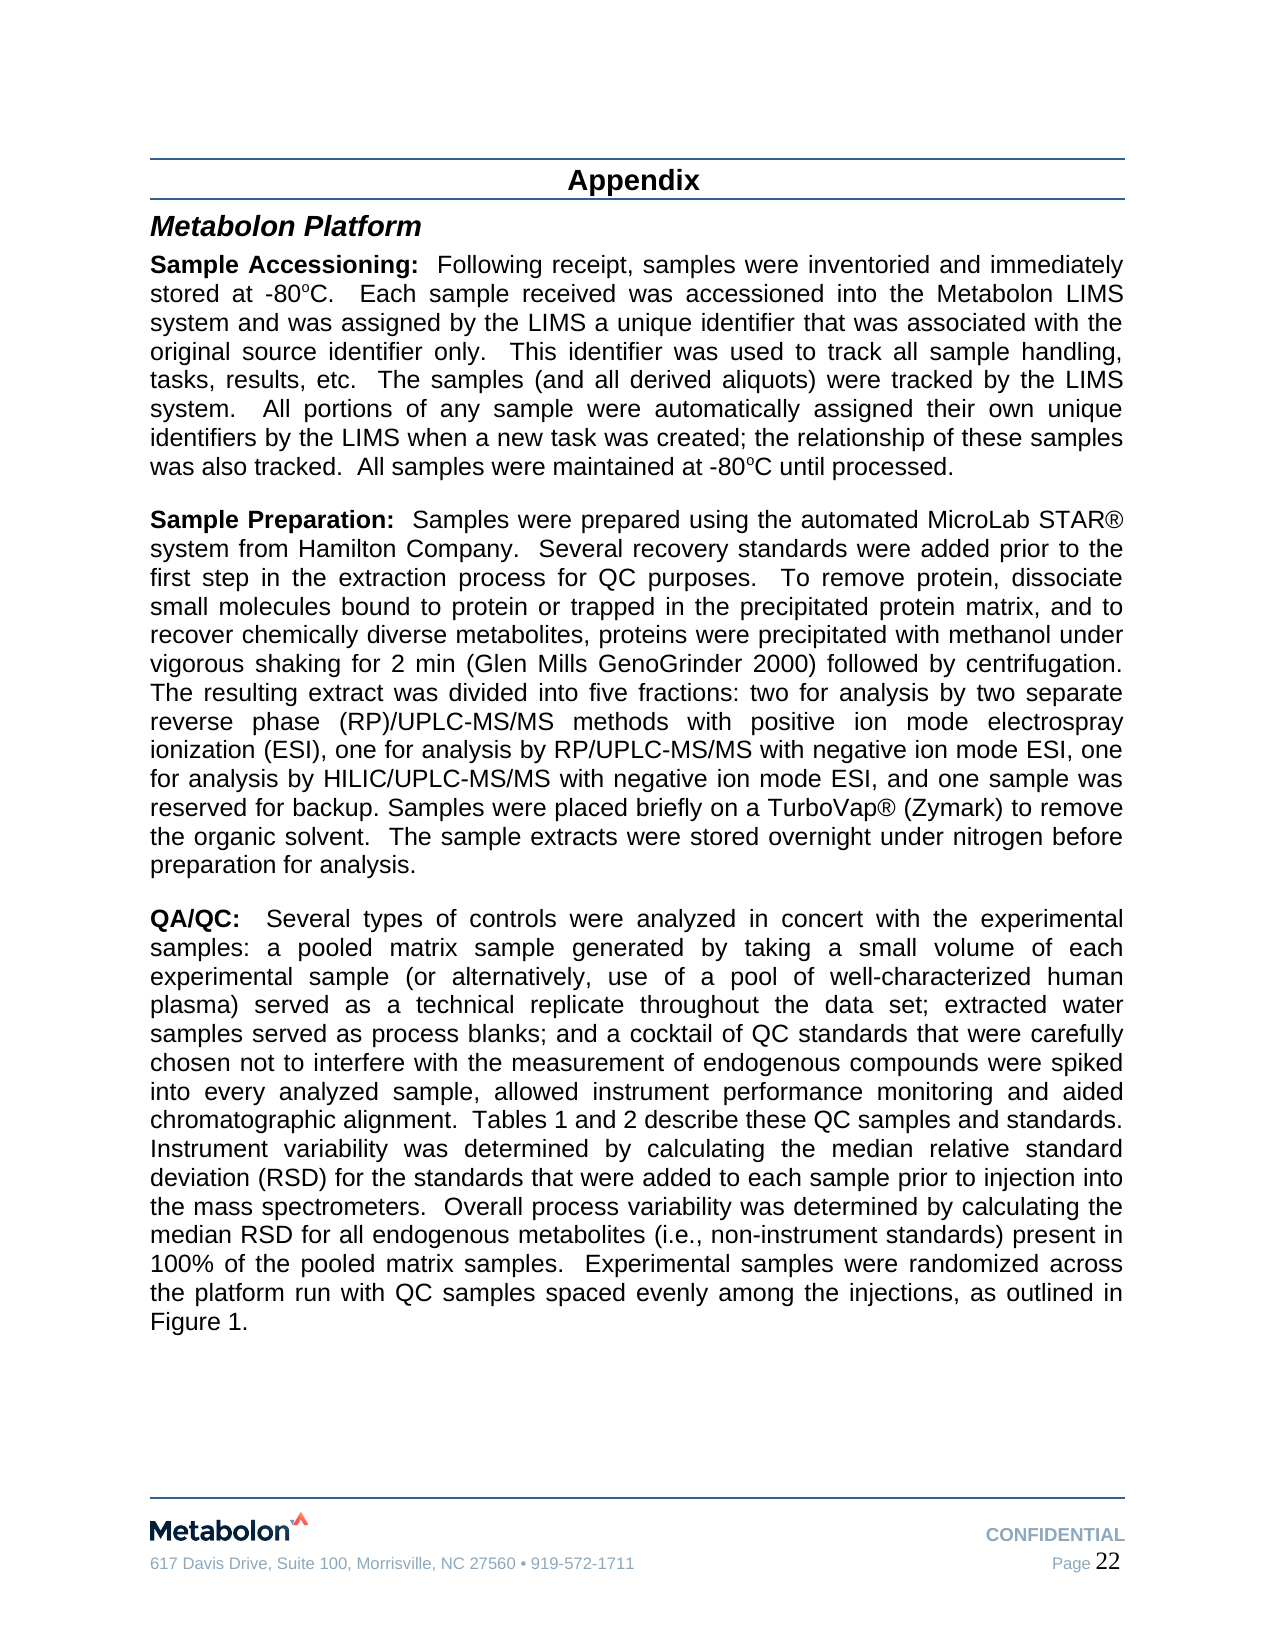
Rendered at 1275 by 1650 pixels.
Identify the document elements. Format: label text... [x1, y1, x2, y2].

subtitle Appendix [150, 160, 1125, 198]
text Sample Accessioning: Following receipt, samples were inventoried and immediately stored at -80oC. Each sample received was accessioned into the Metabolon LIMS system and was assigned by the LIMS a unique identifier that was associated with the original source identifier only. This identifier was used to track all sample handling, tasks, results, etc. The samples (and all derived aliquots) were tracked by the LIMS system. All portions of any sample were automatically assigned their own unique identifiers by the LIMS when a new task was created; the relationship of these samples was also tracked. All samples were maintained at -80oC until processed. [150, 250, 1125, 480]
text QA/QC: Several types of controls were analyzed in concert with the experimental samples: a pooled matrix sample generated by taking a small volume of each experimental sample (or alternatively, use of a pool of well-characterized human plasma) served as a technical replicate throughout the data set; extracted water samples served as process blanks; and a cocktail of QC standards that were carefully chosen not to interfere with the measurement of endogenous compounds were spiked into every analyzed sample, allowed instrument performance monitoring and aided chromatographic alignment. Tables 1 and 2 describe these QC samples and standards. Instrument variability was determined by calculating the median relative standard deviation (RSD) for the standards that were added to each sample prior to injection into the mass spectrometers. Overall process variability was determined by calculating the median RSD for all endogenous metabolites (i.e., non-instrument standards) present in 100% of the pooled matrix samples. Experimental samples were randomized across the platform run with QC samples spaced evenly among the injections, as outlined in Figure 1. [150, 904, 1125, 1335]
subtitle Metabolon Platform [150, 208, 1125, 242]
picture [150, 1511, 309, 1541]
text Sample Preparation: Samples were prepared using the automated MicroLab STAR® system from Hamilton Company. Several recovery standards were added prior to the first step in the extraction process for QC purposes. To remove protein, dissociate small molecules bound to protein or trapped in the precipitated protein matrix, and to recover chemically diverse metabolites, proteins were precipitated with methanol under vigorous shaking for 2 min (Glen Mills GenoGrinder 2000) followed by centrifugation. The resulting extract was divided into five fractions: two for analysis by two separate reverse phase (RP)/UPLC-MS/MS methods with positive ion mode electrospray ionization (ESI), one for analysis by RP/UPLC-MS/MS with negative ion mode ESI, one for analysis by HILIC/UPLC-MS/MS with negative ion mode ESI, and one sample was reserved for backup. Samples were placed briefly on a TurboVap® (Zymark) to remove the organic solvent. The sample extracts were stored overnight under nitrogen before preparation for analysis. [150, 505, 1125, 879]
